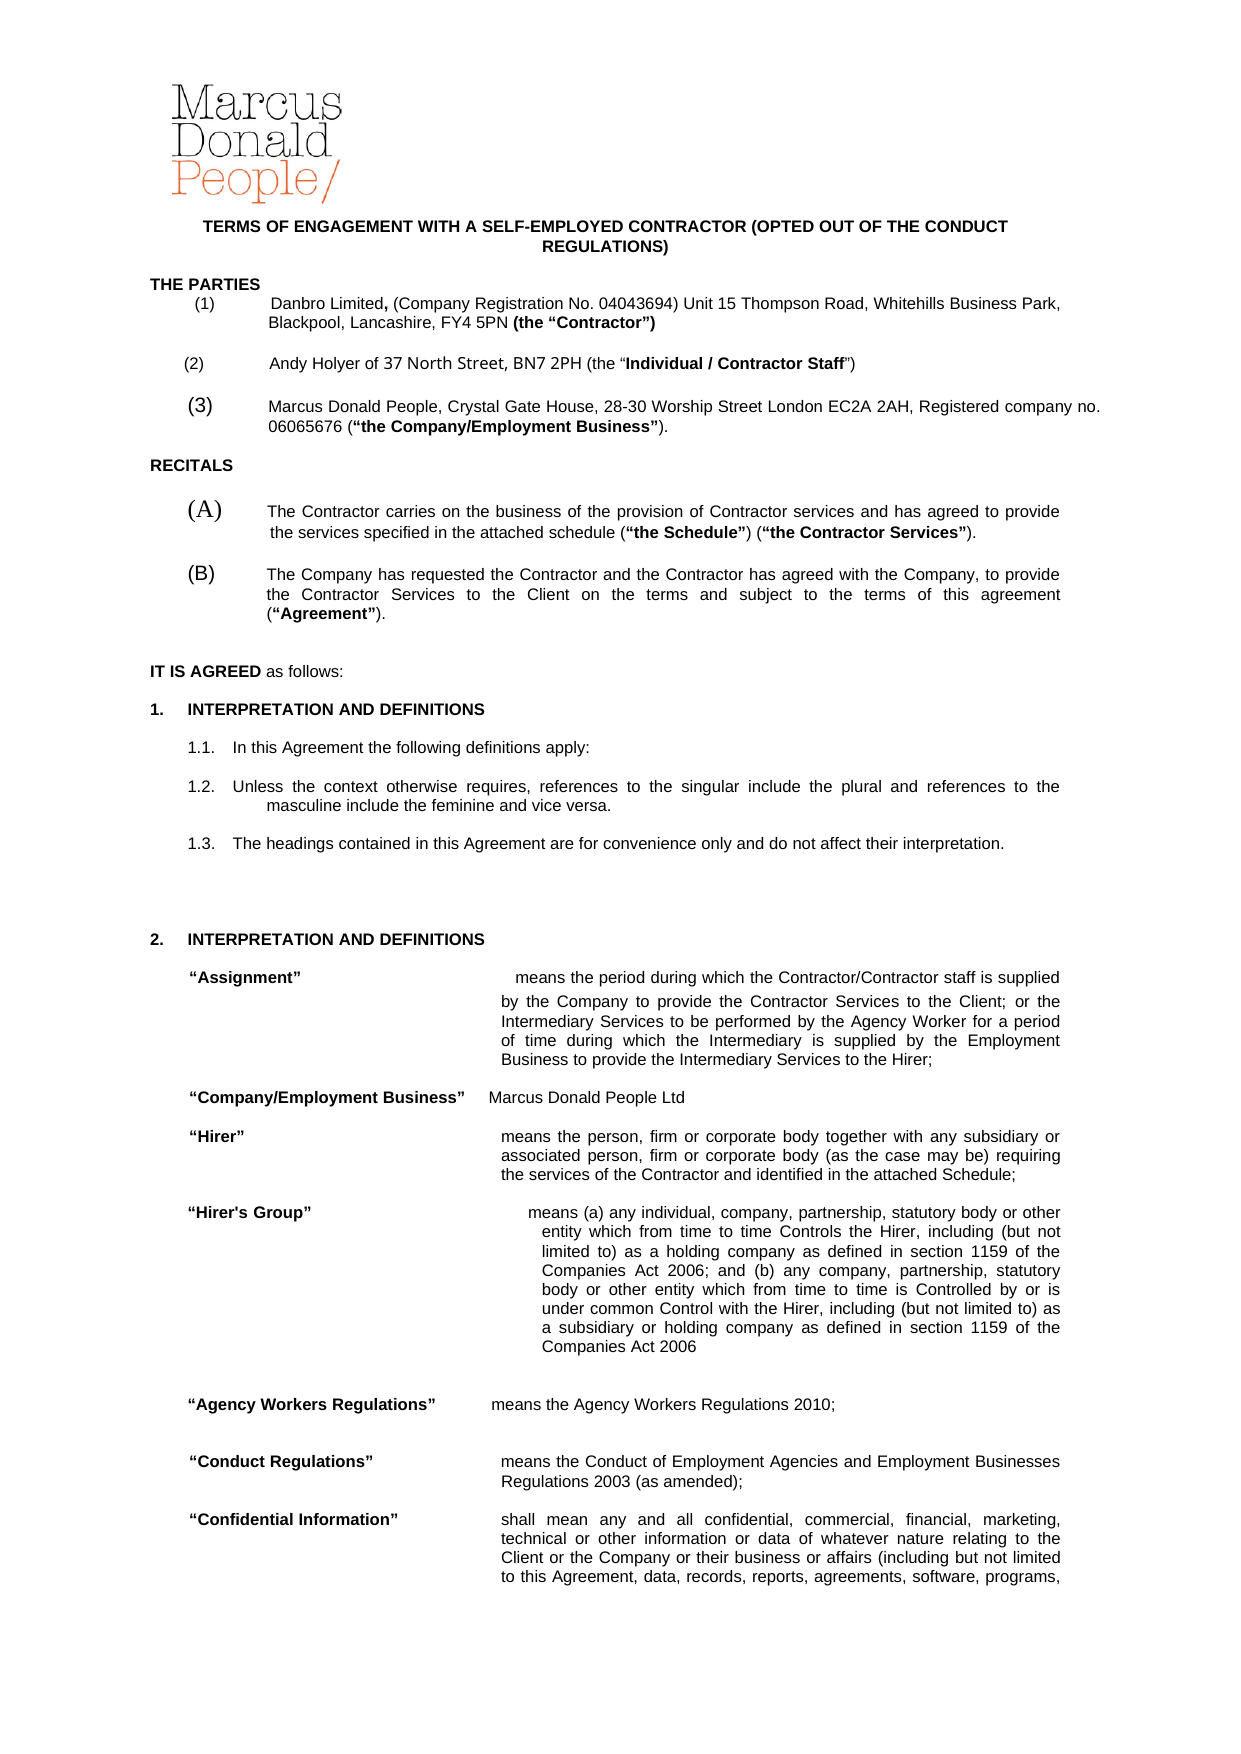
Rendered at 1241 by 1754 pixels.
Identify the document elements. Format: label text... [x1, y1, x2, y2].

text “Conduct Regulations” means the Conduct of Employment Agencies and Employment Businesses Regulations 2003 (as amended); [189, 1452, 1061, 1491]
text “Hirer” means the person, firm or corporate body together with any subsidiary or associated person, firm or corporate body (as the case may be) requiring the services of the Contractor and identified in the attached Schedule; [189, 1126, 1061, 1184]
list INTERPRETATION AND DEFINITIONS [150, 930, 1061, 949]
text “Company/Employment Business” Marcus Donald People Ltd [189, 1088, 1061, 1107]
list INTERPRETATION AND DEFINITIONS [150, 700, 1061, 719]
picture [166, 82, 352, 209]
text “Assignment” means the period during which the Contractor/Contractor staff is supplied by the Company to provide the Contractor Services to the Client; or the Intermediary Services to be performed by the Agency Worker for a period of time during which the Intermediary is supplied by the Employment Business to provide the Intermediary Services to the Hirer; [189, 968, 1061, 1069]
list In this Agreement the following definitions apply: [187, 738, 1061, 757]
text “Confidential Information” shall mean any and all confidential, commercial, financial, marketing, technical or other information or data of whatever nature relating to the Client or the Company or their business or affairs (including but not limited to this Agreement, data, records, reports, agreements, software, programs, [189, 1510, 1061, 1586]
text TERMS OF ENGAGEMENT WITH A SELF-EMPLOYED CONTRACTOR (OPTED OUT OF THE CONDUCT REGULATIONS) [150, 217, 1061, 256]
text “Agency Workers Regulations” means the Agency Workers Regulations 2010; [187, 1395, 1061, 1414]
text “Hirer's Group” means (a) any individual, company, partnership, statutory body or other entity which from time to time Controls the Hirer, including (but not limited to) as a holding company as defined in section 1159 of the Companies Act 2006; and (b) any company, partnership, statutory body or other entity which from time to time is Controlled by or is under common Control with the Hirer, including (but not limited to) as a subsidiary or holding company as defined in section 1159 of the Companies Act 2006 [187, 1203, 1061, 1356]
text IT IS AGREED as follows: [150, 662, 1061, 681]
list Unless the context otherwise requires, references to the singular include the plural and references to the masculine include the feminine and vice versa. [187, 777, 1061, 815]
text (2) Andy Holyer of 37 North Street, BN7 2PH (the “Individual / Contractor Staff”) [184, 351, 1090, 374]
subtitle RECITALS [150, 456, 1061, 475]
list Marcus Donald People, Crystal Gate House, 28-30 Worship Street London EC2A 2AH, Registered company no. 06065676 (“the Company/Employment Business”). [187, 393, 1101, 436]
list The Contractor carries on the business of the provision of Contractor services and has agreed to provide the services specified in the attached schedule (“the Schedule”) (“the Contractor Services”). [187, 494, 1061, 542]
subtitle THE PARTIES [150, 275, 1061, 294]
text (1) Danbro Limited, (Company Registration No. 04043694) Unit 15 Thompson Road, Whitehills Business Park, Blackpool, Lancashire, FY4 5PN (the “Contractor”) [194, 294, 1090, 332]
list The headings contained in this Agreement are for convenience only and do not affect their interpretation. [187, 834, 1061, 853]
list The Company has requested the Contractor and the Contractor has agreed with the Company, to provide the Contractor Services to the Client on the terms and subject to the terms of this agreement (“Agreement”). [187, 561, 1061, 623]
